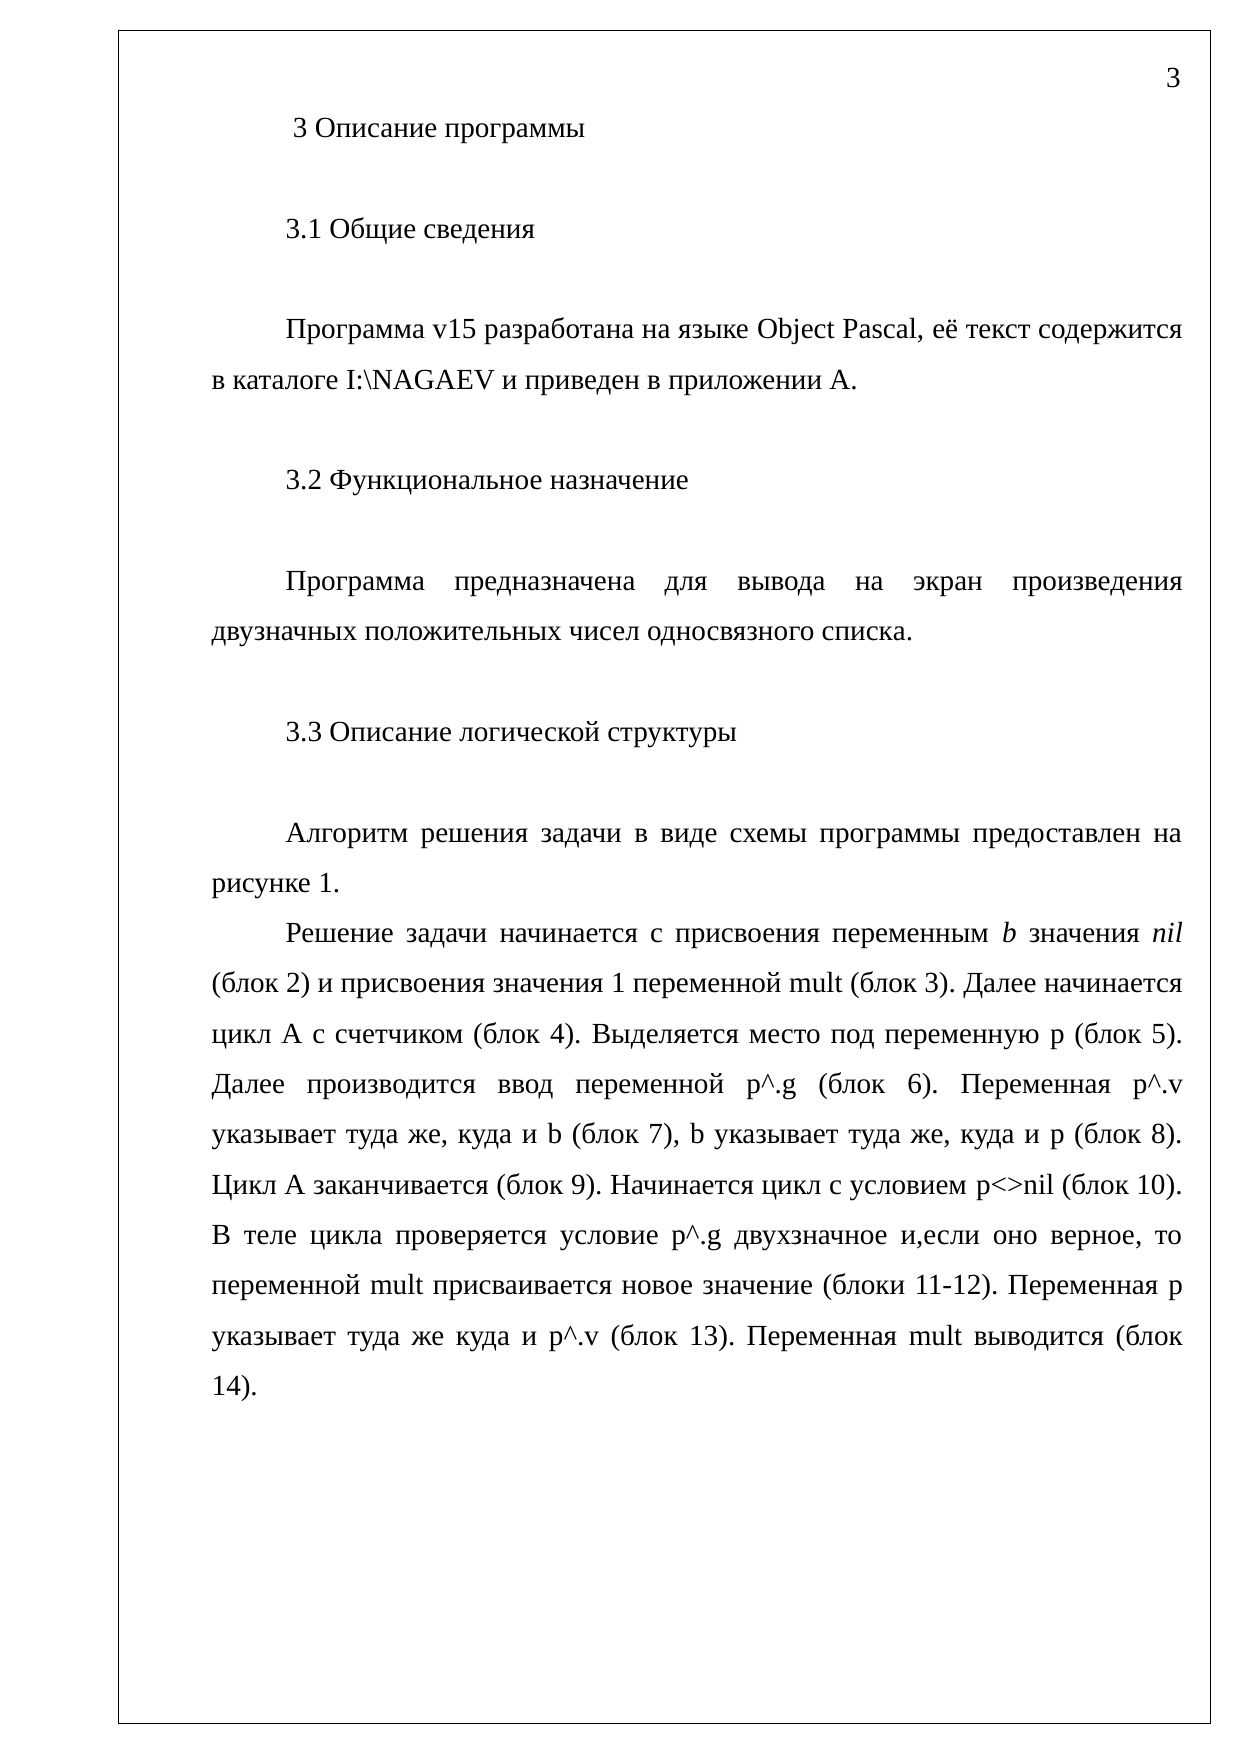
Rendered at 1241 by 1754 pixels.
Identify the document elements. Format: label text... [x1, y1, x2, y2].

text 15 [237, 60, 1180, 93]
text Решение задачи начинается с присвоения переменным b значения nil (блок 2) и присвоения значения 1 переменной mult (блок 3). Далее начинается цикл А с счетчиком (блок 4). Выделяется место под переменную p (блок 5). Далее производится ввод переменной p^.g (блок 6). Переменная p^.v указывает туда же, куда и b (блок 7), b указывает туда же, куда и p (блок 8). Цикл А заканчивается (блок 9). Начинается цикл с условием p<>nil (блок 10). В теле цикла проверяется условие p^.g двухзначное и,если оно верное, то переменной mult присваивается новое значение (блоки 11-12). Переменная p указывает туда же куда и p^.v (блок 13). Переменная mult выводится (блок 14). [211, 915, 1183, 1402]
text Программа предназначена для вывода на экран произведения двузначных положительных чисел односвязного списка. [211, 563, 1183, 647]
text Программа v15 разработана на языке Object Pascal, её текст содержится в каталоге I:\NAGAEV и приведен в приложении А. [211, 312, 1183, 395]
text 3.2 Функциональное назначение [211, 462, 1183, 496]
text 3.1 Общие сведения [211, 211, 1183, 244]
text 3.3 Описание логической структуры [211, 714, 1183, 748]
text 3 Описание программы [211, 110, 1183, 144]
text Алгоритм решения задачи в виде схемы программы предоставлен на рисунке 1. [211, 815, 1183, 898]
